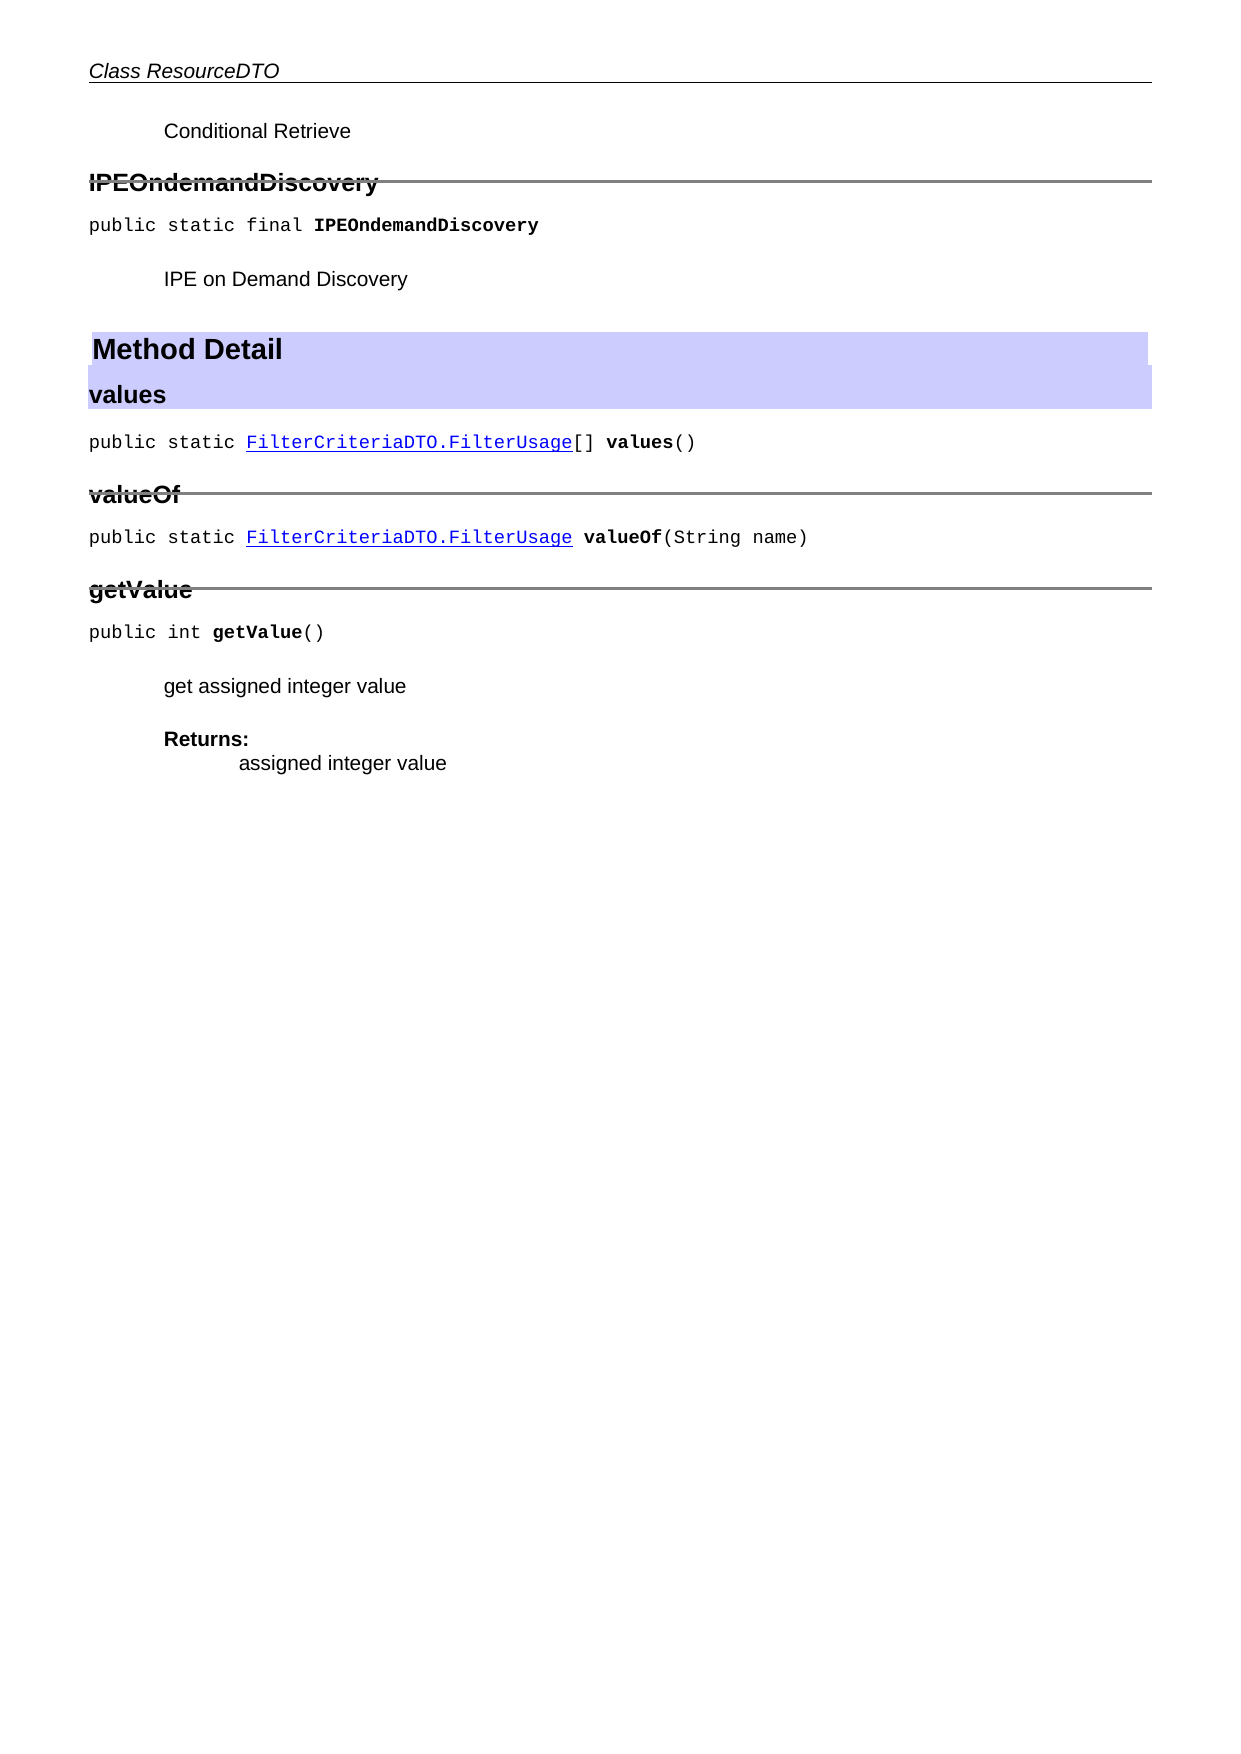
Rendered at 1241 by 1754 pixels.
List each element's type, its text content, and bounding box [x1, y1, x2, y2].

text public int getValue() [88, 623, 1152, 644]
text get assigned integer value [163, 674, 1152, 698]
text IPE on Demand Discovery [163, 267, 1152, 291]
text public static final IPEOndemandDiscovery [88, 216, 1152, 237]
subtitle values [88, 380, 1152, 409]
text Returns: [163, 727, 1152, 751]
text public static FilterCriteriaDTO.FilterUsage valueOf(String name) [88, 528, 1152, 549]
text public static FilterCriteriaDTO.FilterUsage[] values() [88, 433, 1152, 454]
text Conditional Retrieve [163, 118, 1152, 142]
text assigned integer value [238, 751, 1152, 775]
subtitle Method Detail [92, 332, 1148, 365]
